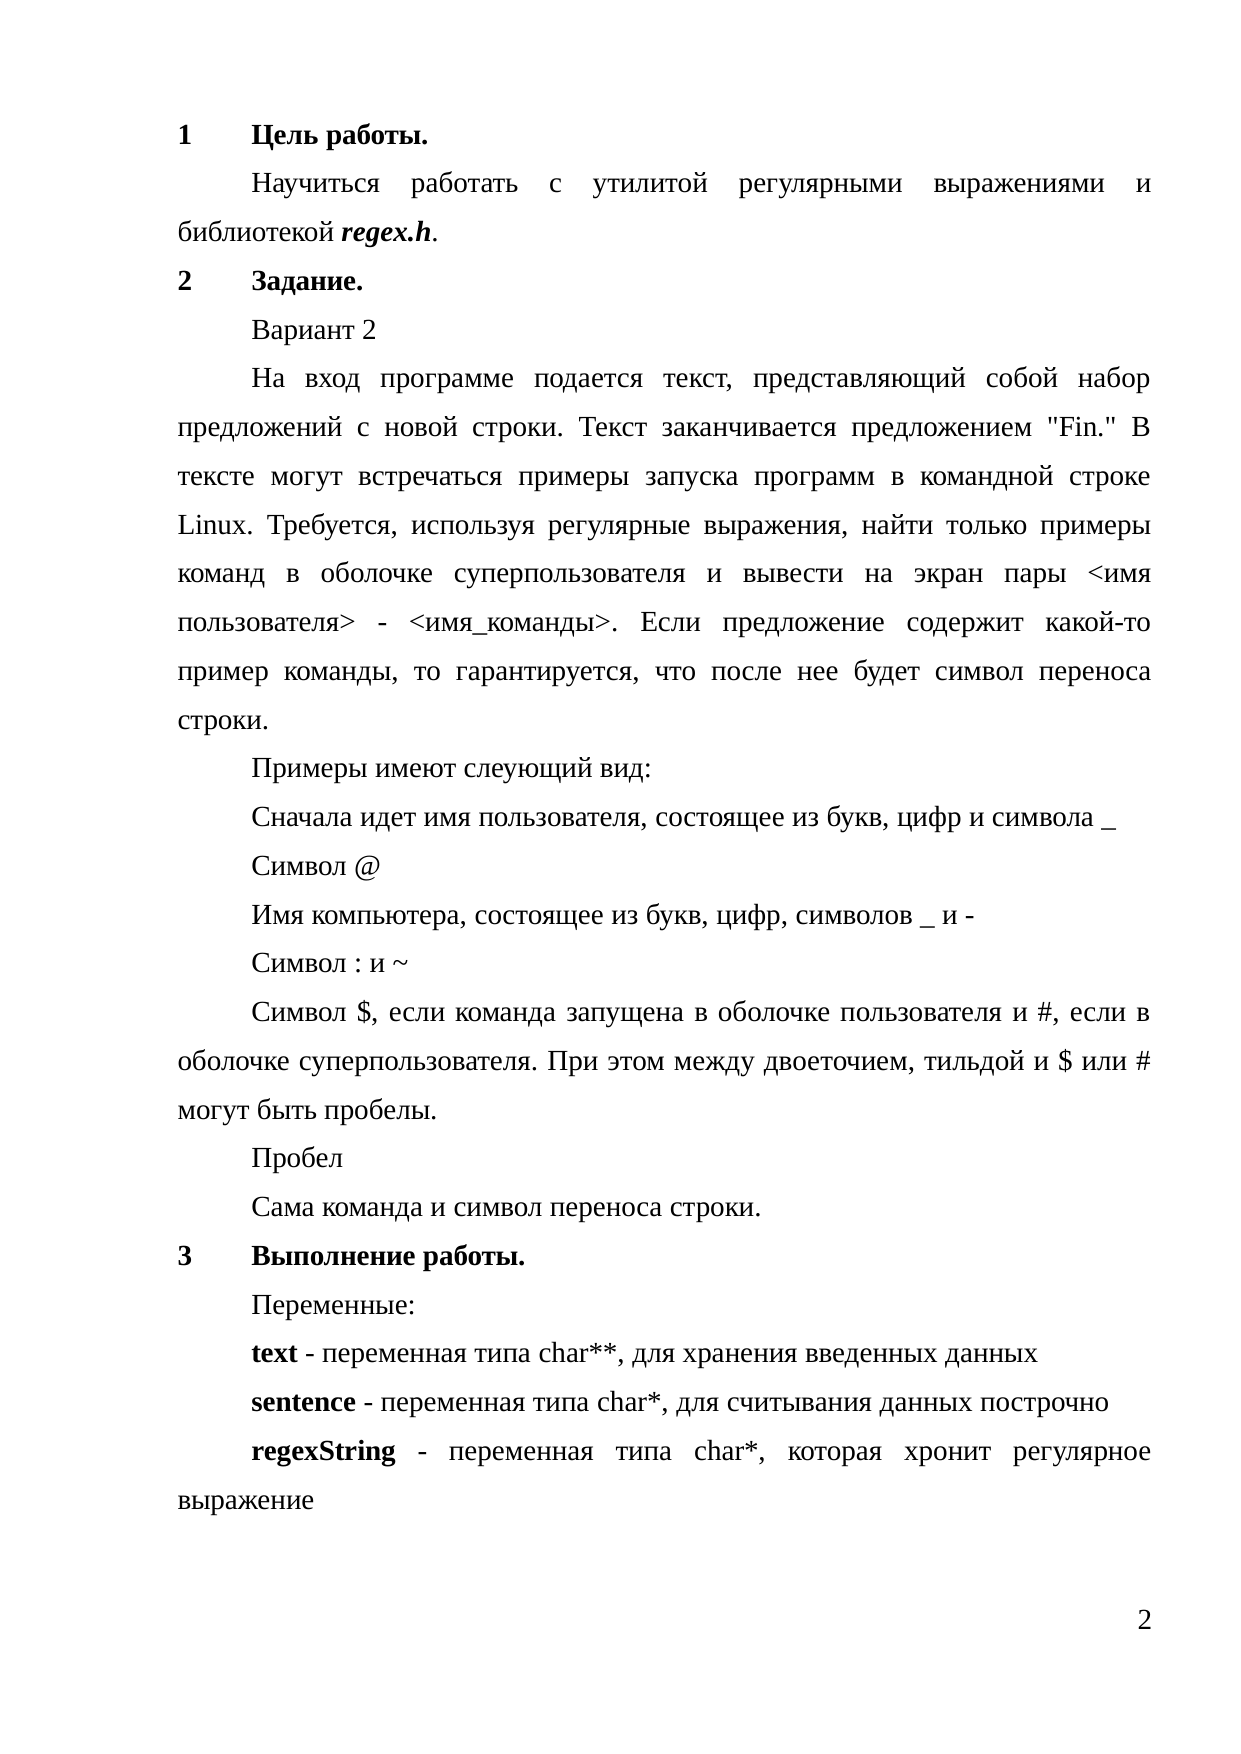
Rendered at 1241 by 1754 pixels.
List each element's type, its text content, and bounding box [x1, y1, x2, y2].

text Сначала идет имя пользователя, состоящее из букв, цифр и символа _ [177, 801, 1152, 833]
text Переменные: [177, 1288, 1152, 1321]
text Сама команда и символ переноса строки. [177, 1191, 1152, 1223]
text text - переменная типа char**, для хранения введенных данных [177, 1337, 1152, 1369]
text regexString - переменная типа char*, которая хронит регулярное выражение [177, 1434, 1152, 1516]
text Символ @ [177, 849, 1152, 882]
text На вход программе подается текст, представляющий собой набор предложений с новой строки. Текст заканчивается предложением "Fin." В тексте могут встречаться примеры запуска программ в командной строке Linux. Требуется, используя регулярные выражения, найти только примеры команд в оболочке суперпользователя и вывести на экран пары <имя пользователя> - <имя_команды>. Если предложение содержит какой-то пример команды, то гарантируется, что после нее будет символ переноса строки. [177, 362, 1152, 736]
text Примеры имеют слеующий вид: [177, 752, 1152, 784]
text Вариант 2 [177, 313, 1152, 346]
text Научиться работать с утилитой регулярными выражениями и библиотекой regex.h. [177, 167, 1152, 248]
text Пробел [177, 1142, 1152, 1174]
text Символ $, если команда запущена в оболочке пользователя и #, если в оболочке суперпользователя. При этом между двоеточием, тильдой и $ или # могут быть пробелы. [177, 996, 1152, 1126]
text Символ : и ~ [177, 947, 1152, 979]
text sentence - переменная типа char*, для считывания данных построчно [177, 1386, 1152, 1418]
subtitle Задание. [177, 264, 1152, 297]
subtitle Выполнение работы. [177, 1239, 1152, 1272]
subtitle Цель работы. [177, 118, 1152, 151]
text Имя компьютера, состоящее из букв, цифр, символов _ и - [177, 898, 1152, 931]
